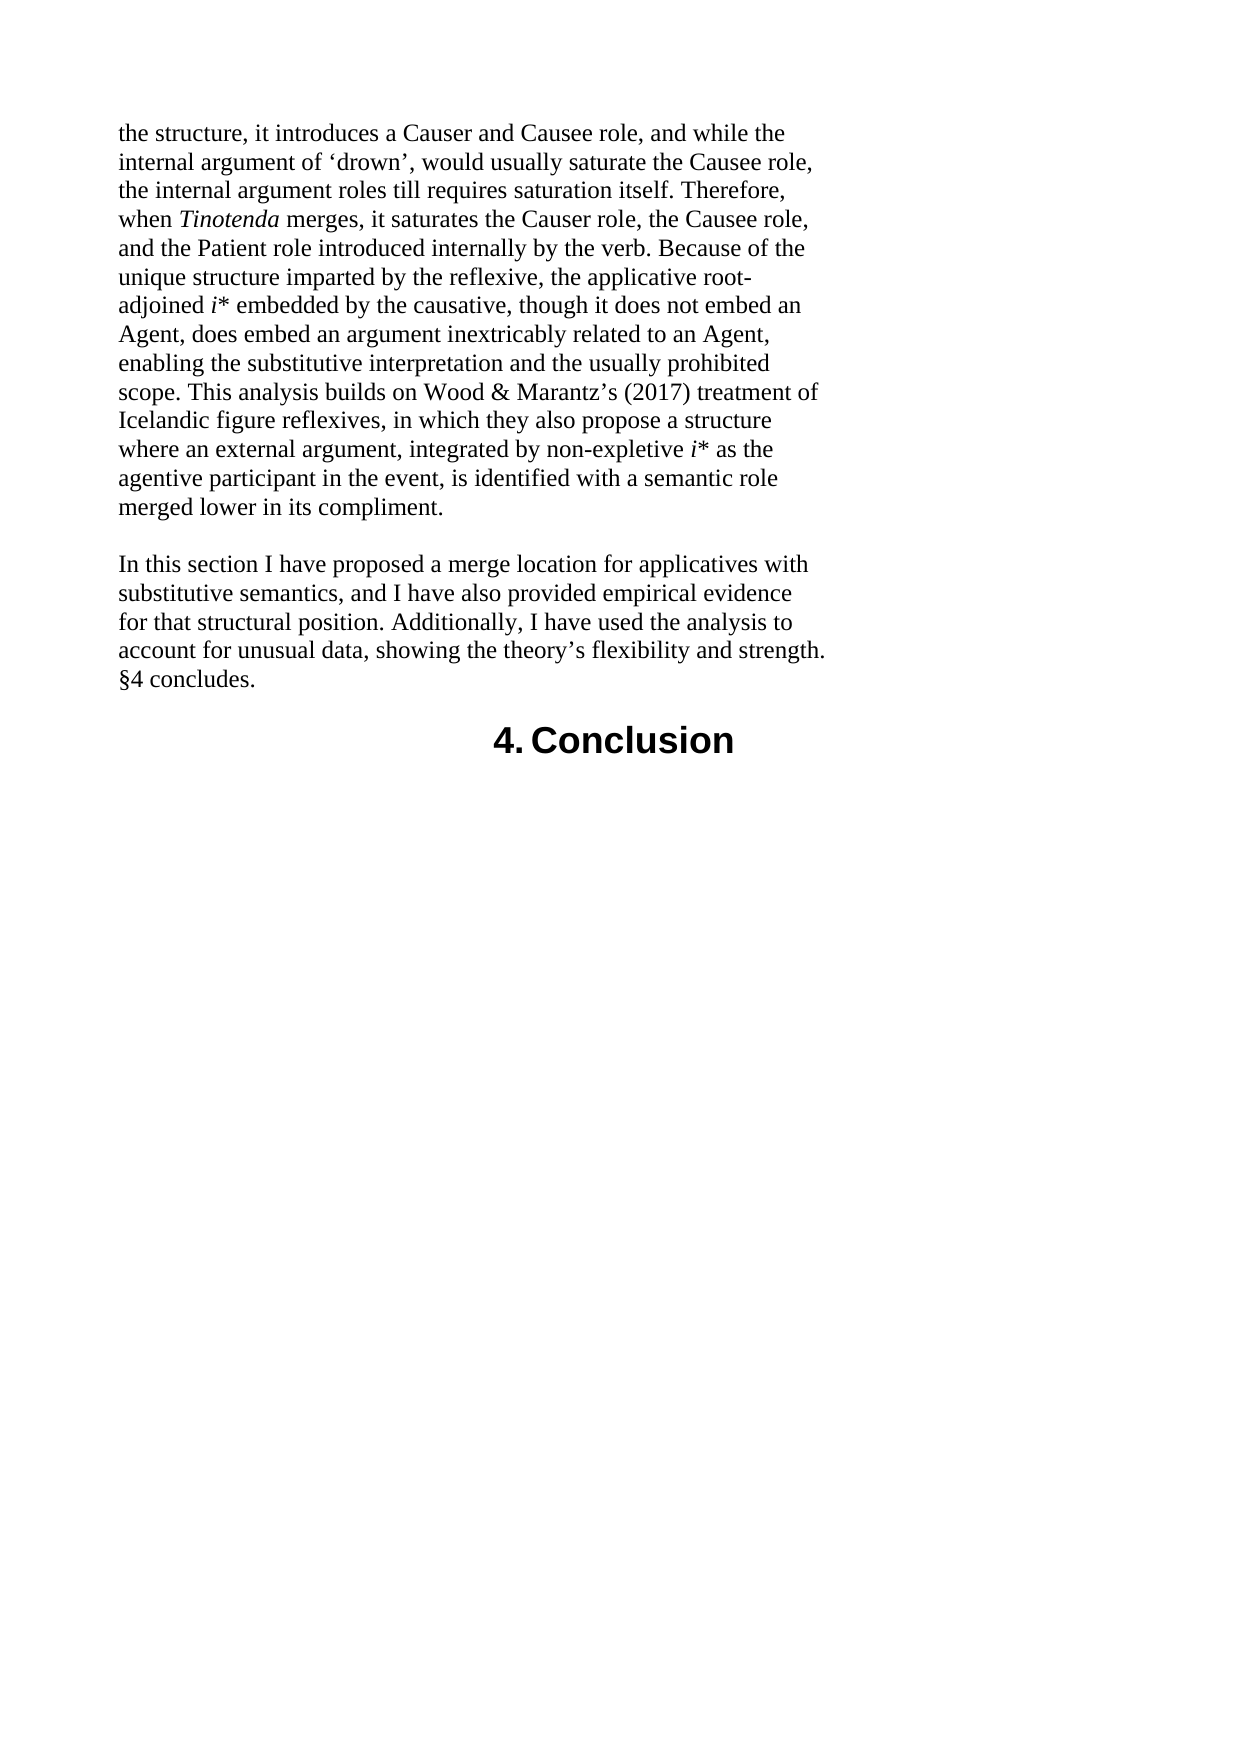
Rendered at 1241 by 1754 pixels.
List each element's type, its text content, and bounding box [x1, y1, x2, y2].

list Conclusion [493, 718, 827, 761]
text the structure, it introduces a Causer and Causee role, and while the internal argument of ‘drown’, would usually saturate the Causee role, the internal argument roles till requires saturation itself. Therefore, when Tinotenda merges, it saturates the Causer role, the Causee role, and the Patient role introduced internally by the verb. Because of the unique structure imparted by the reflexive, the applicative root-adjoined i* embedded by the causative, though it does not embed an Agent, does embed an argument inextricably related to an Agent, enabling the substitutive interpretation and the usually prohibited scope. This analysis builds on Wood & Marantz’s (2017) treatment of Icelandic figure reflexives, in which they also propose a structure where an external argument, integrated by non-expletive i* as the agentive participant in the event, is identified with a semantic role merged lower in its compliment. [118, 118, 827, 521]
text In this section I have proposed a merge location for applicatives with substitutive semantics, and I have also provided empirical evidence for that structural position. Additionally, I have used the analysis to account for unusual data, showing the theory’s flexibility and strength. §4 concludes. [118, 549, 827, 693]
